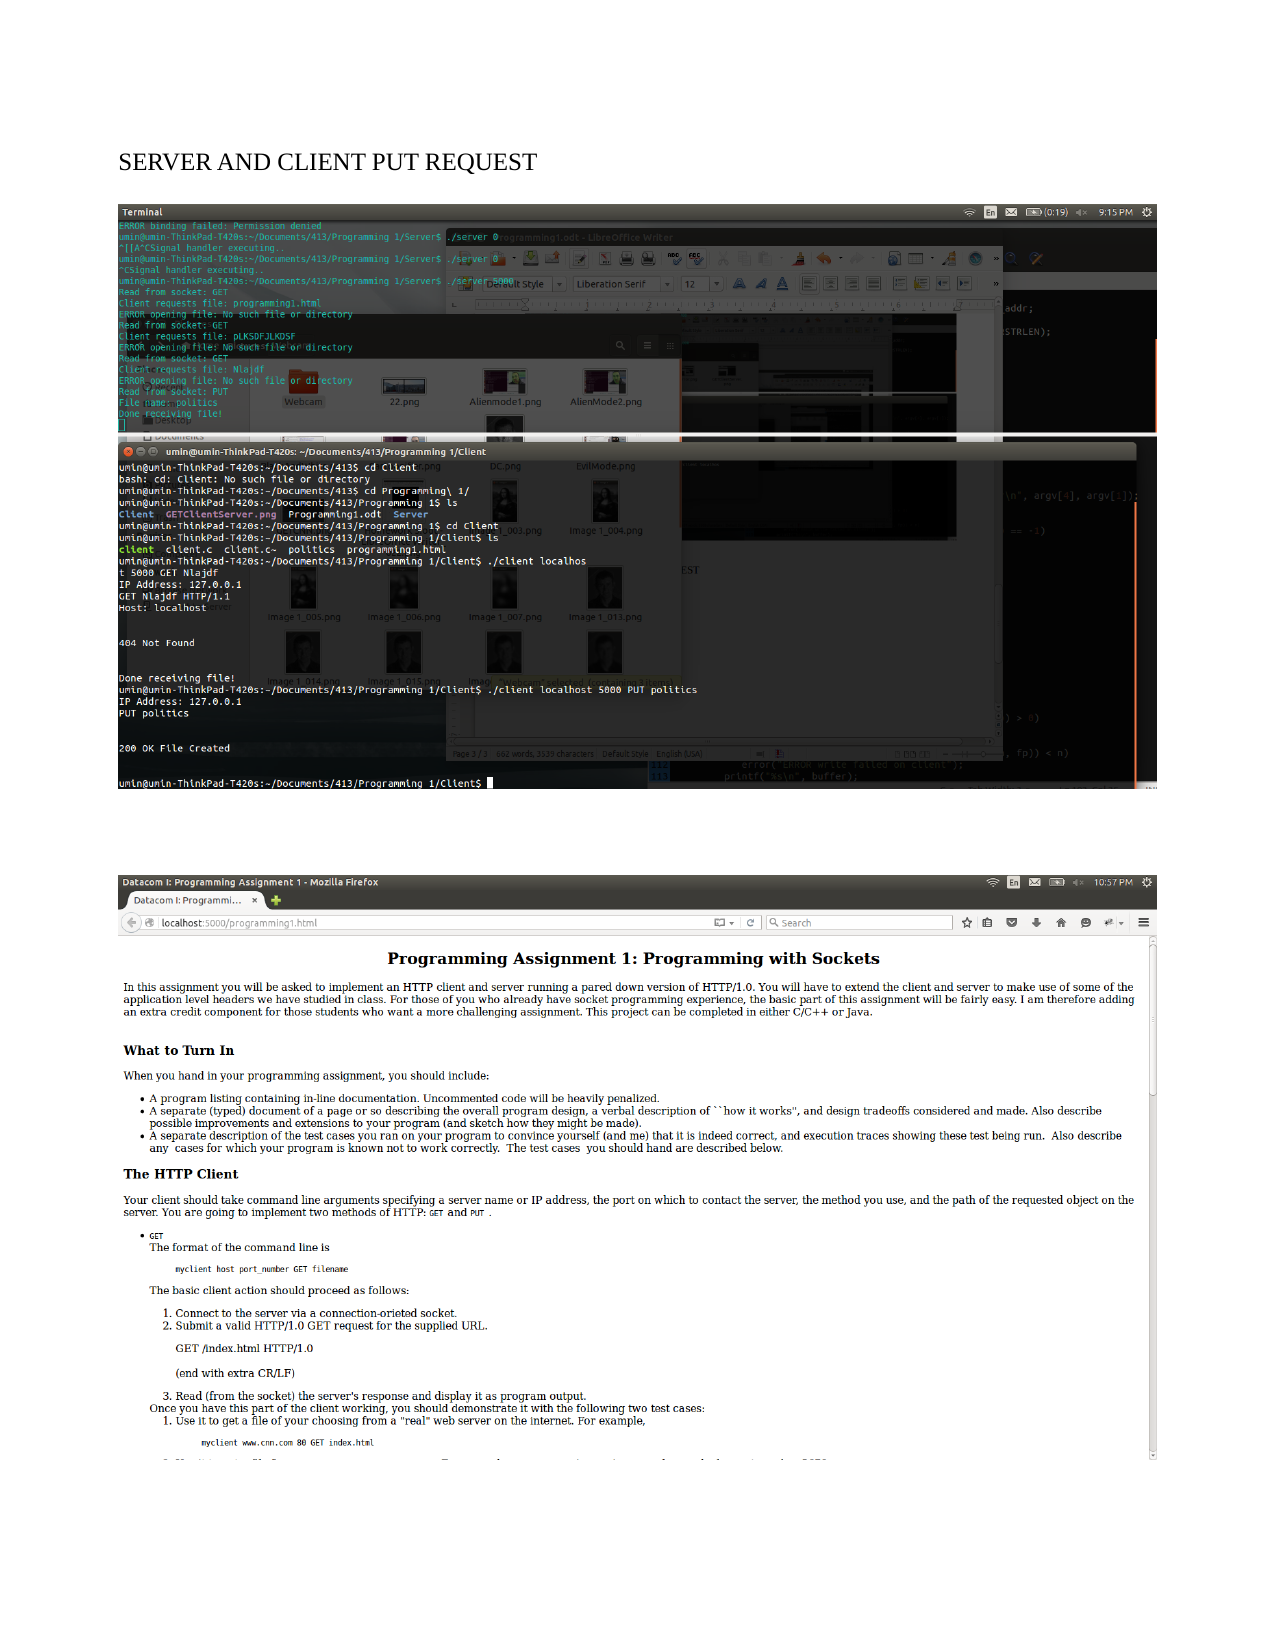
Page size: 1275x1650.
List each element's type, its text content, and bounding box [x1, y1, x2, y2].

picture [118, 875, 1157, 1460]
text SERVER AND CLIENT PUT REQUEST [118, 147, 1157, 176]
picture [118, 204, 1157, 789]
